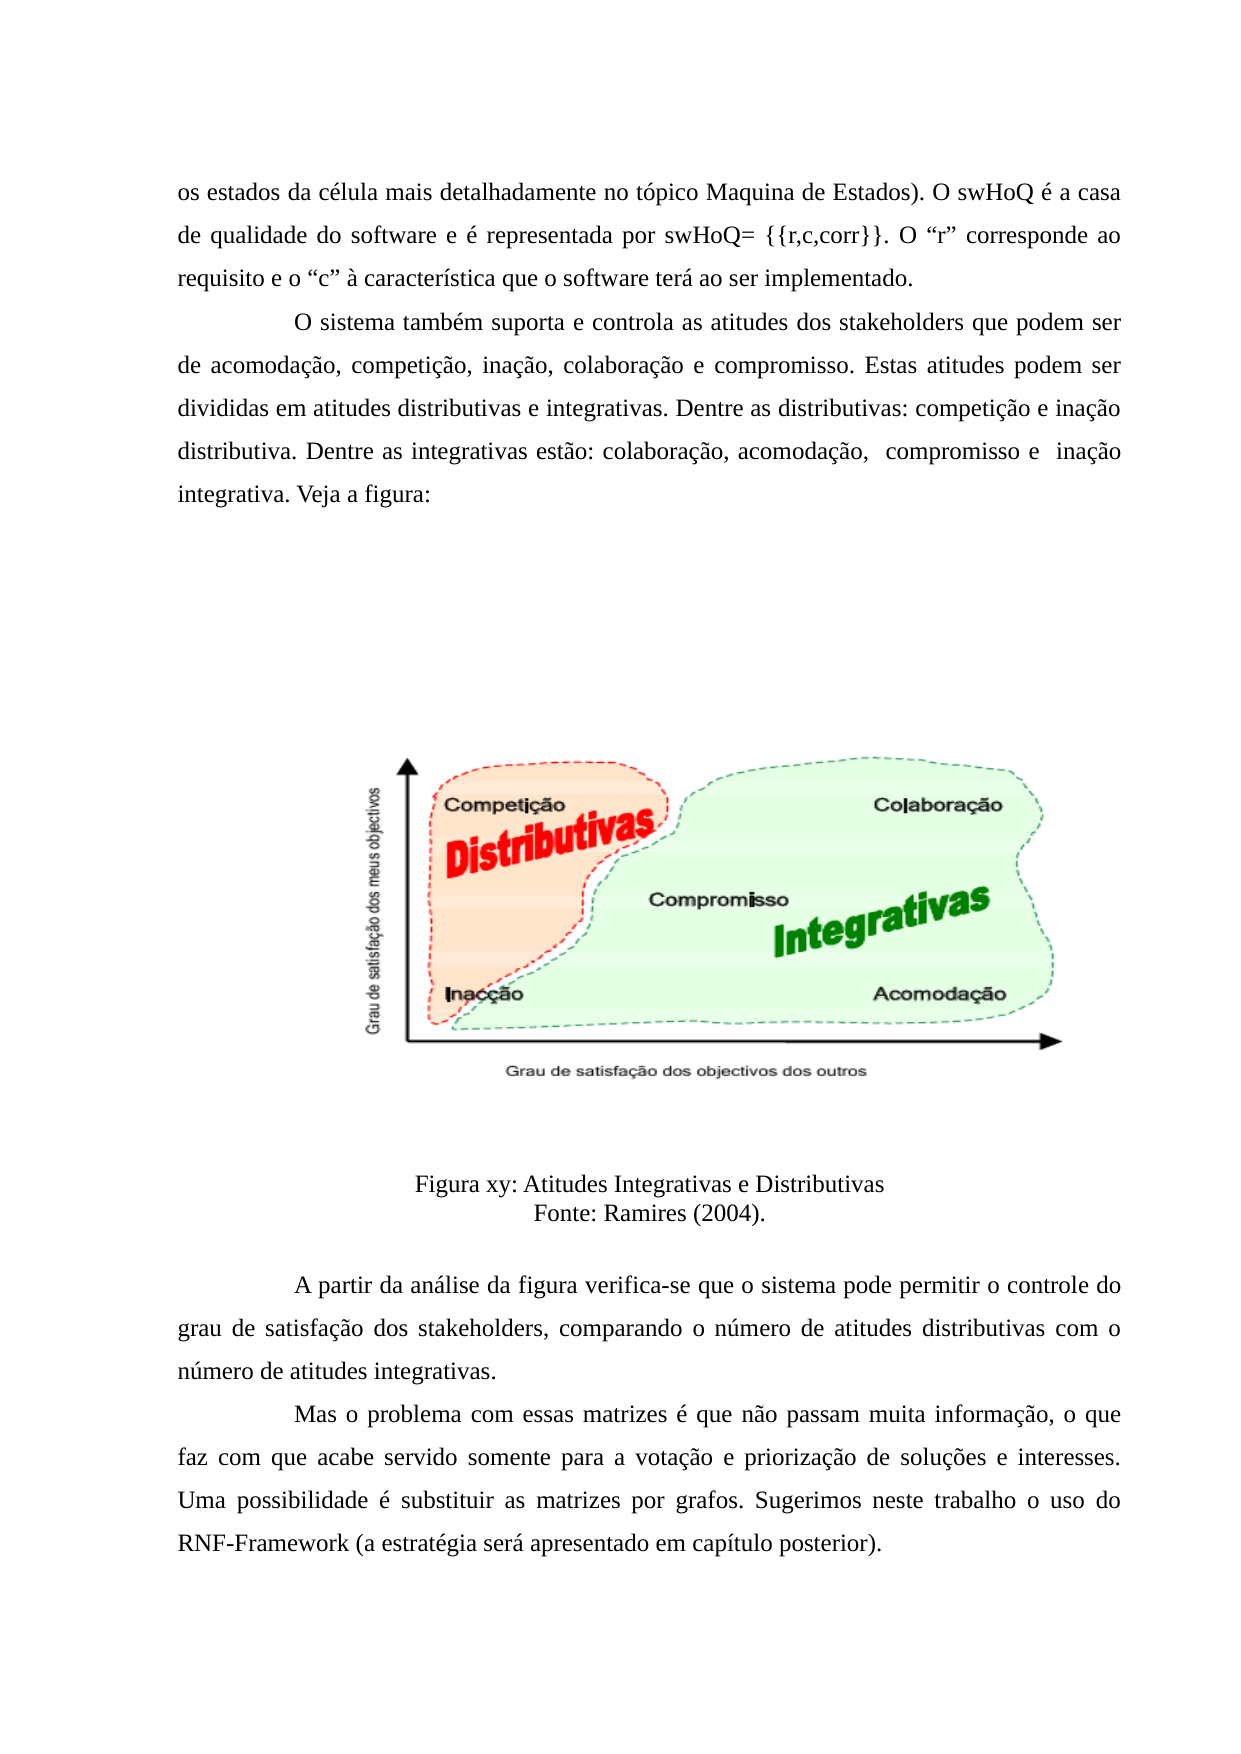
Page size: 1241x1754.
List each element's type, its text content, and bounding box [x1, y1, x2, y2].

text Mas o problema com essas matrizes é que não passam muita informação, o que faz com que acabe servido somente para a votação e priorização de soluções e interesses. Uma possibilidade é substituir as matrizes por grafos. Sugerimos neste trabalho o uso do RNF-Framework (a estratégia será apresentado em capítulo posterior). [177, 1399, 1122, 1557]
text A partir da análise da figura verifica-se que o sistema pode permitir o controle do grau de satisfação dos stakeholders, comparando o número de atitudes distributivas com o número de atitudes integrativas. [177, 1270, 1122, 1385]
text O sistema também suporta e controla as atitudes dos stakeholders que podem ser de acomodação, competição, inação, colaboração e compromisso. Estas atitudes podem ser divididas em atitudes distributivas e integrativas. Dentre as distributivas: competição e inação distributiva. Dentre as integrativas estão: colaboração, acomodação, compromisso e inação integrativa. Veja a figura: [177, 307, 1122, 508]
text Figura xy: Atitudes Integrativas e Distributivas [177, 1169, 1122, 1198]
text Fonte: Ramires (2004). [177, 1198, 1122, 1227]
picture [314, 722, 1127, 1106]
text os estados da célula mais detalhadamente no tópico Maquina de Estados). O swHoQ é a casa de qualidade do software e é representada por swHoQ= {{r,c,corr}}. O “r” corresponde ao requisito e o “c” à característica que o software terá ao ser implementado. [177, 177, 1122, 292]
